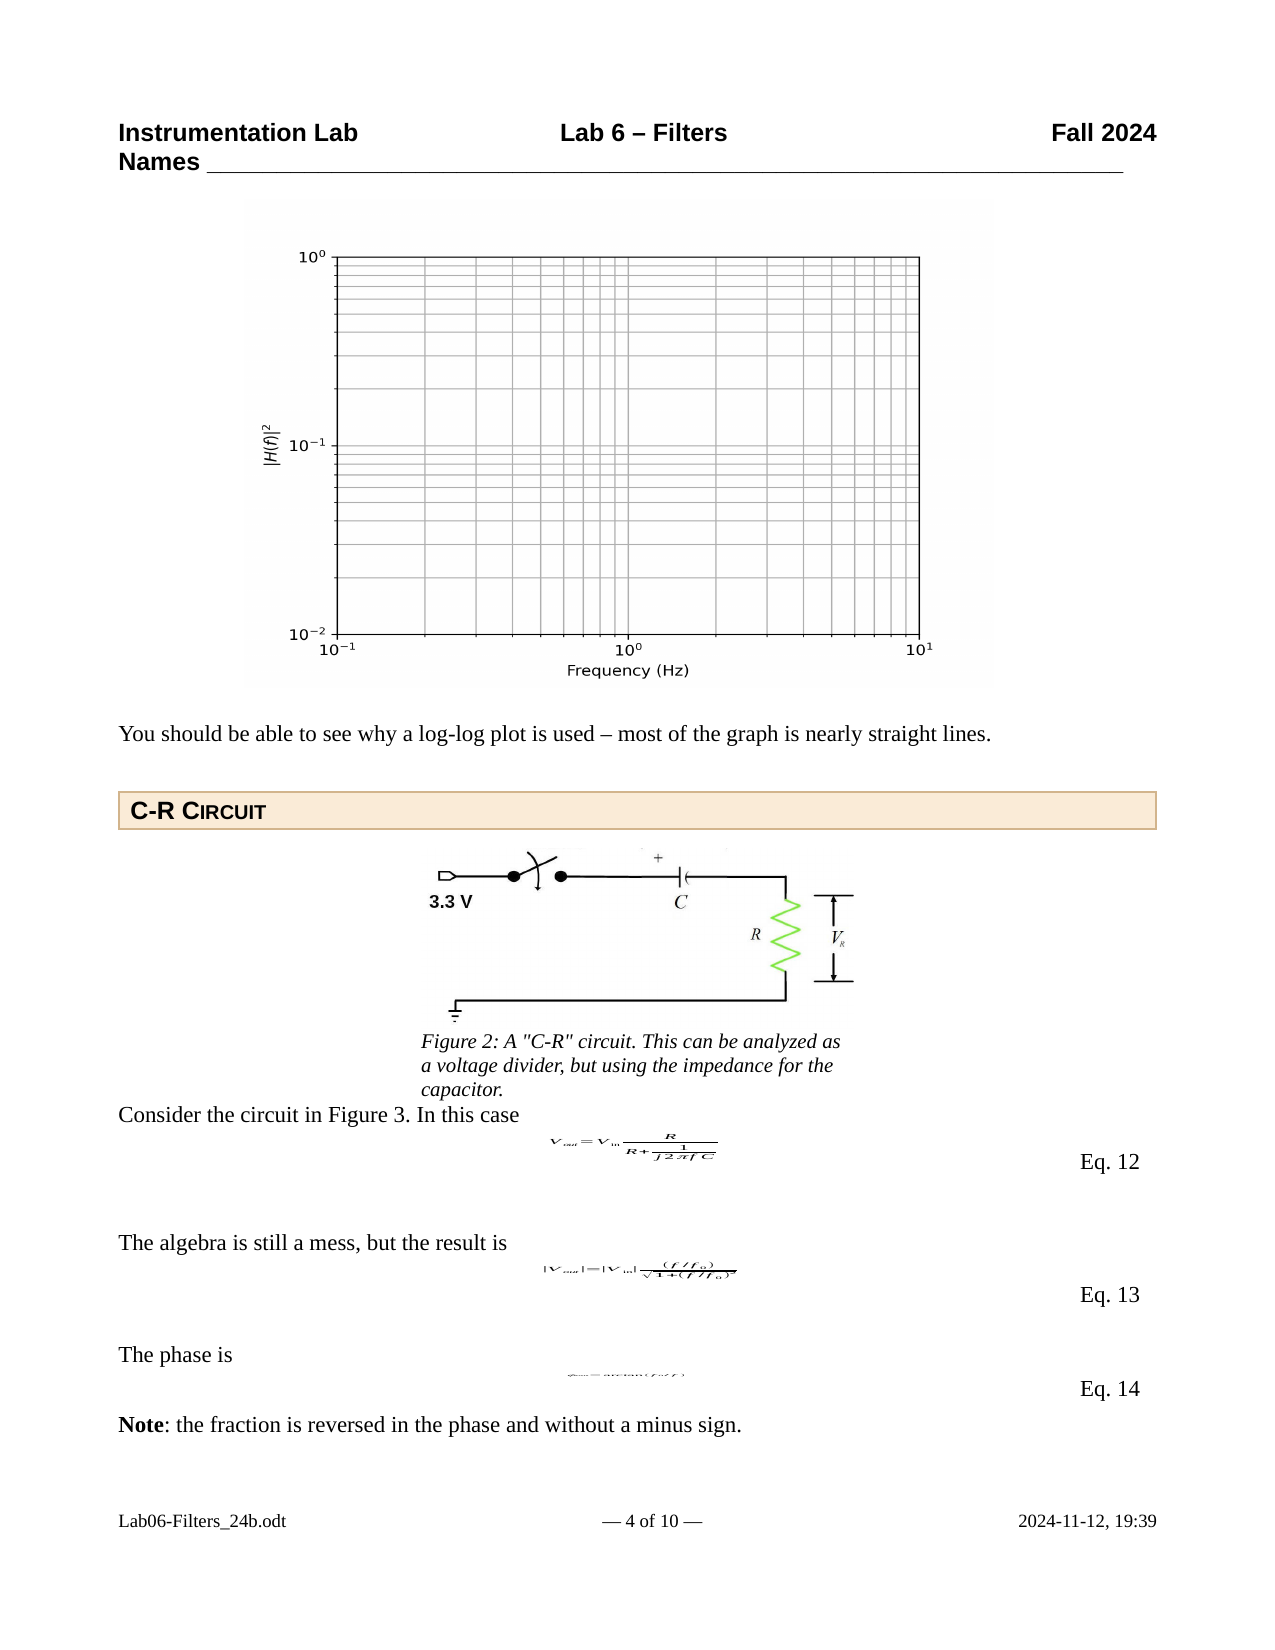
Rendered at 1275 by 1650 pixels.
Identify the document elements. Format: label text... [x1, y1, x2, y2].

text Eq. 14 [118, 1373, 1157, 1405]
text Eq. 13 [118, 1262, 1157, 1335]
subtitle C-R Circuit [120, 793, 1155, 828]
picture [420, 848, 855, 1029]
text The phase is [118, 1341, 1157, 1367]
text Figure 2: A "C-R" circuit. This can be analyzed as a voltage divider, but using the impedance for the capacitor. [421, 1029, 854, 1101]
text Consider the circuit in Figure 3. In this case [118, 836, 1157, 1127]
text You should be able to see why a log-log plot is used – most of the graph is nearly straight lines. [118, 720, 1157, 747]
text Note: the fraction is reversed in the phase and without a minus sign. [118, 1411, 1157, 1438]
text Eq. 12 [118, 1133, 1157, 1223]
picture [243, 199, 994, 688]
text The algebra is still a mess, but the result is [118, 1229, 1157, 1256]
